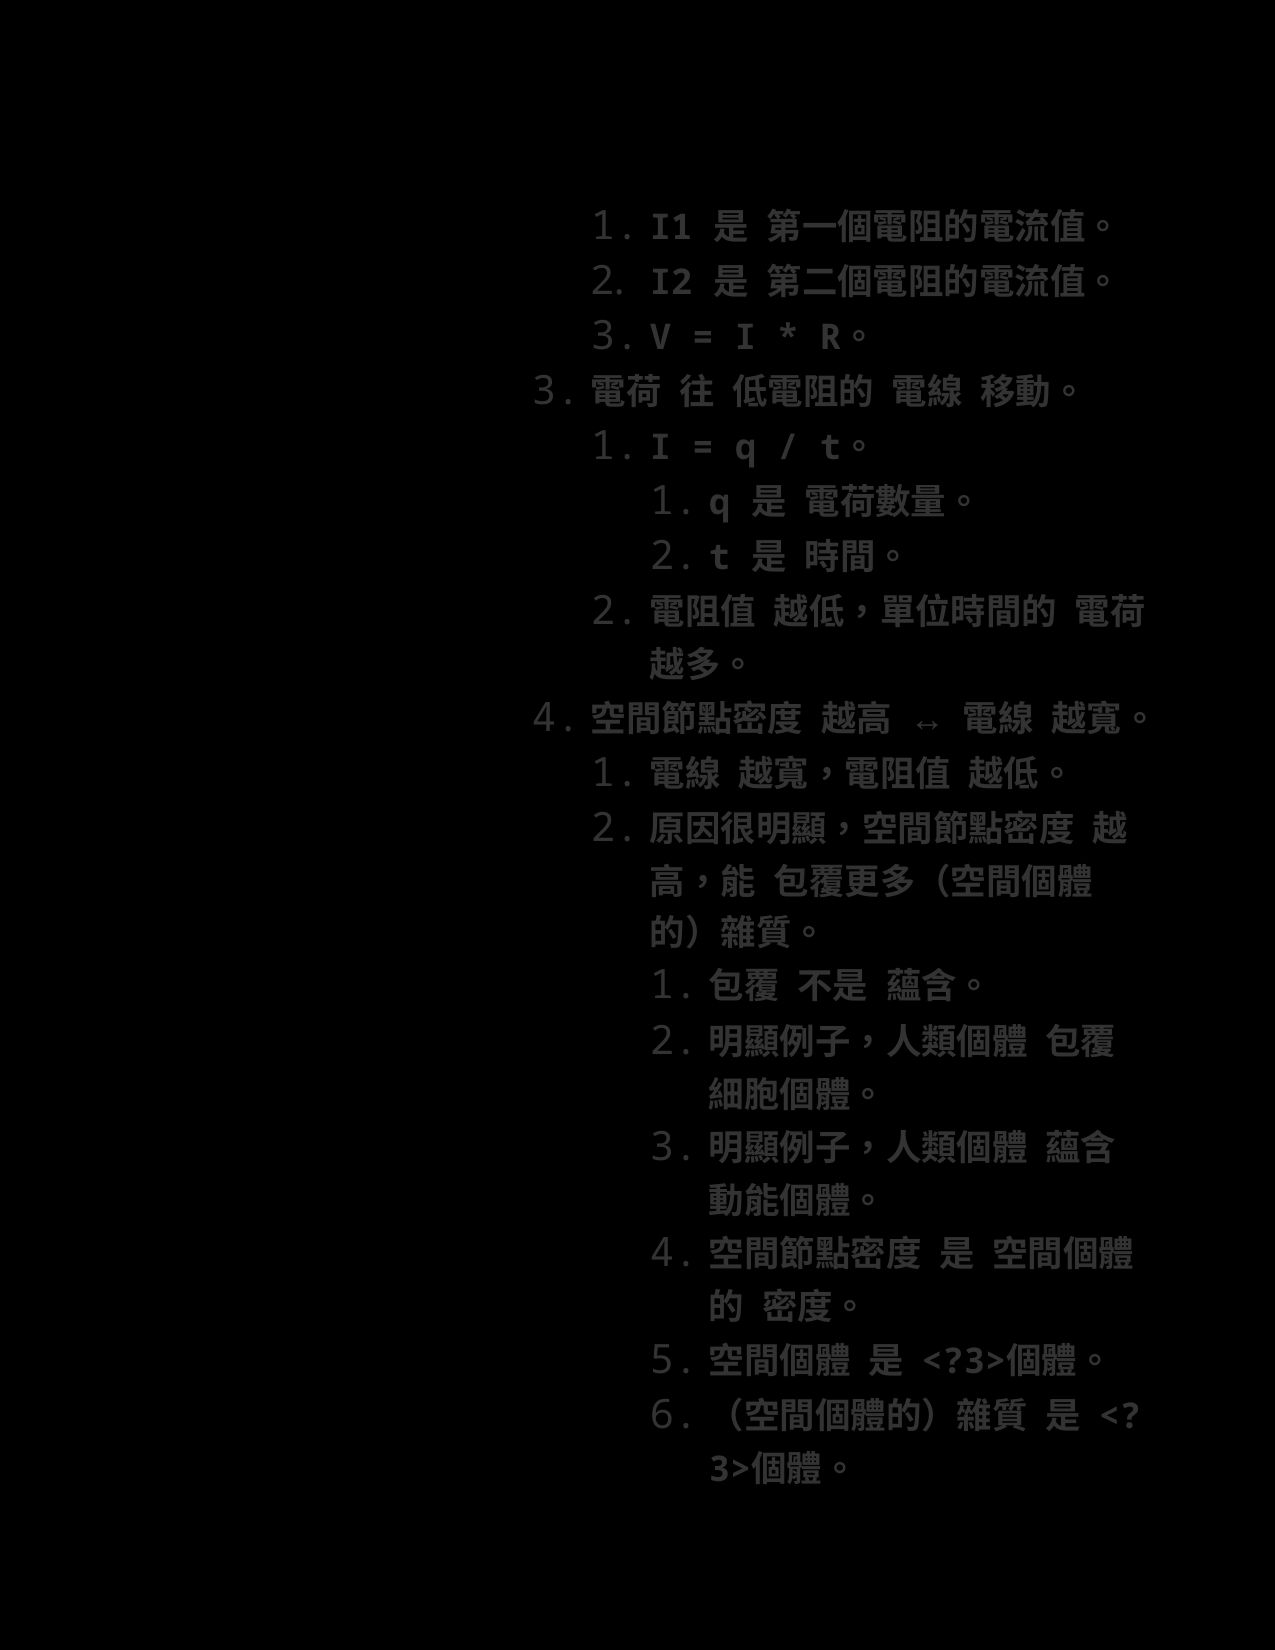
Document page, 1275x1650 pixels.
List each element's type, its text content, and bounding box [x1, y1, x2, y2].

list 電線 越寬，電阻值 越低。 [591, 743, 1157, 798]
list I = q / t。 [591, 416, 1157, 471]
list I2 是 第二個電阻的電流值。 [591, 251, 1157, 306]
list 原因很明顯，空間節點密度 越高，能 包覆更多（空間個體的）雜質。 [591, 798, 1157, 956]
list 空間節點密度 是 空間個體的 密度。 [649, 1223, 1157, 1330]
list t 是 時間。 [649, 526, 1157, 582]
list 明顯例子，人類個體 包覆 細胞個體。 [649, 1011, 1157, 1117]
list q 是 電荷數量。 [649, 471, 1157, 526]
list 空間節點密度 越高 ↔ 電線 越寬。 [532, 688, 1157, 743]
list 電阻值 越低，單位時間的 電荷 越多。 [591, 582, 1157, 688]
list V = I * R。 [591, 306, 1157, 361]
list 電荷 往 低電阻的 電線 移動。 [532, 361, 1157, 416]
list 包覆 不是 蘊含。 [649, 956, 1157, 1011]
list （空間個體的）雜質 是 <?3>個體。 [649, 1385, 1157, 1491]
list 空間個體 是 <?3>個體。 [649, 1330, 1157, 1385]
list 明顯例子，人類個體 蘊含 動能個體。 [649, 1117, 1157, 1223]
list I1 是 第一個電阻的電流值。 [591, 196, 1157, 251]
